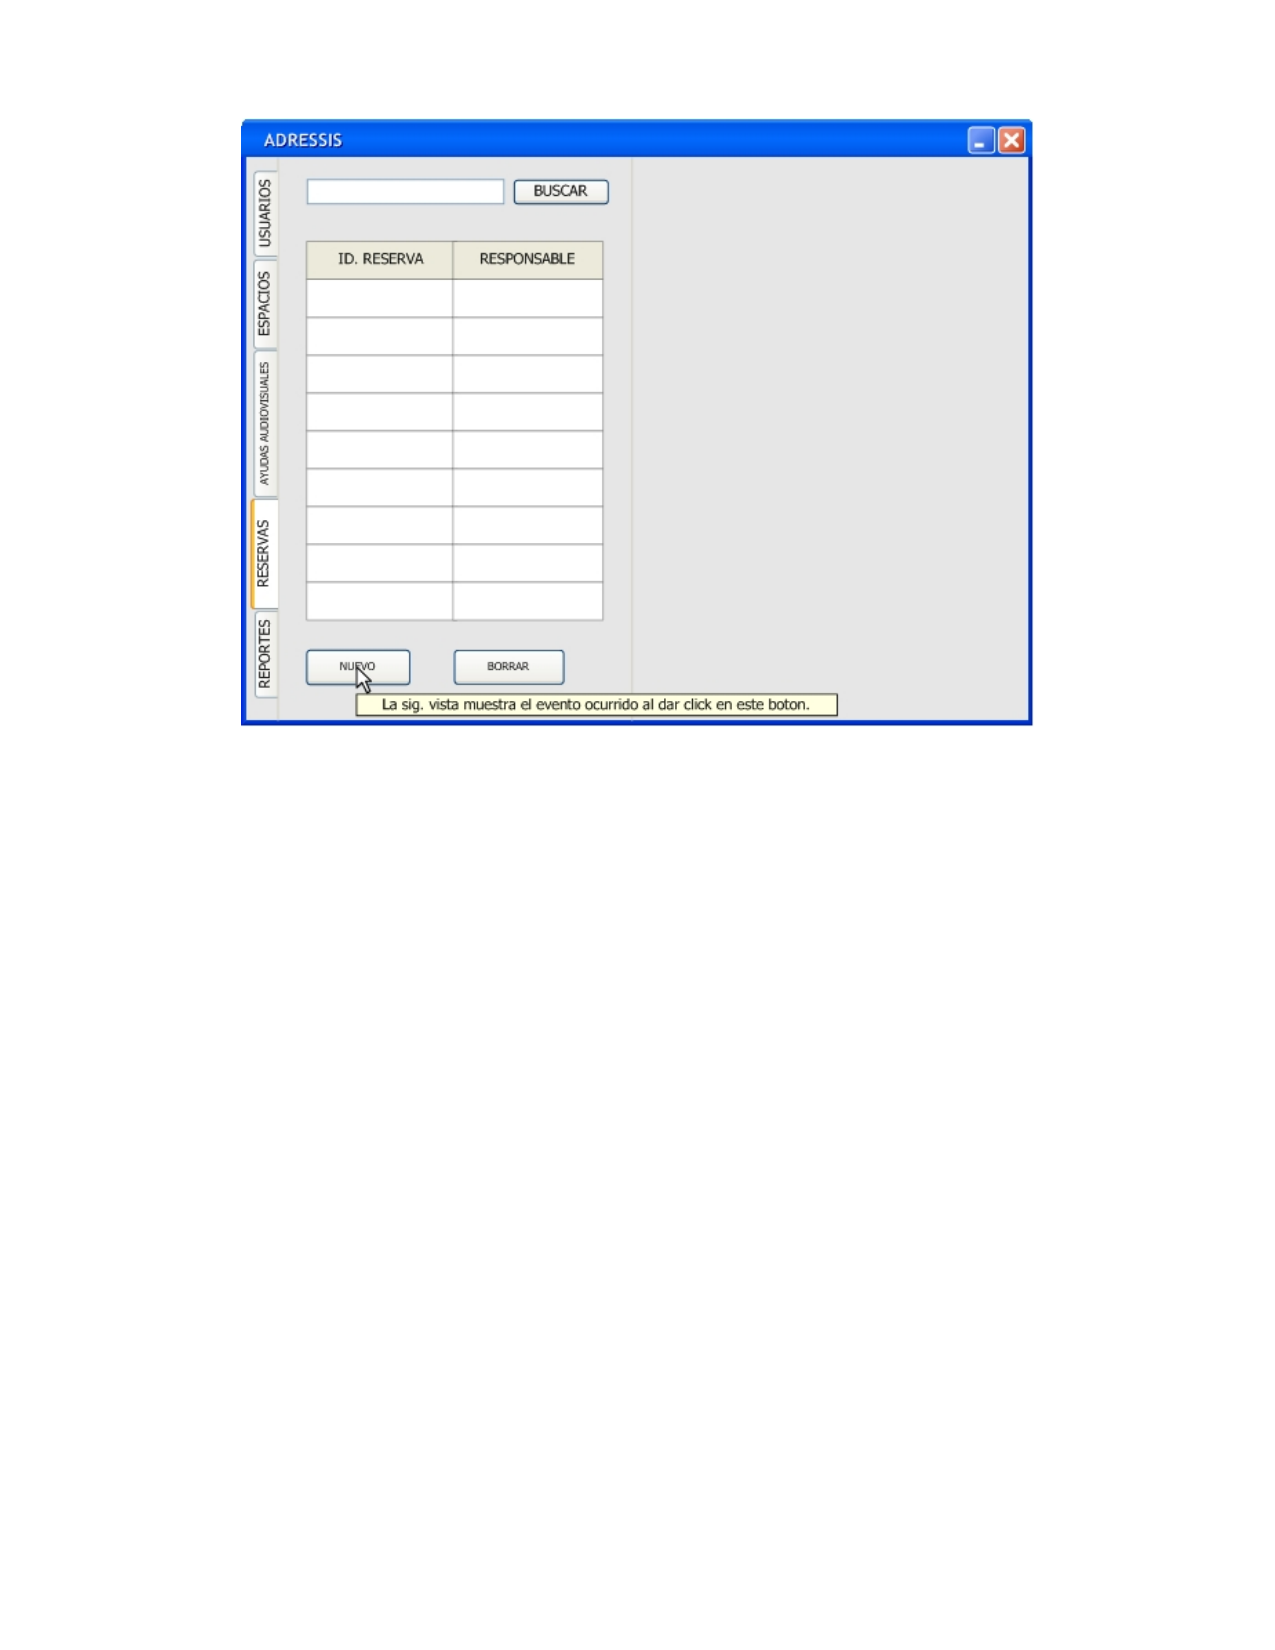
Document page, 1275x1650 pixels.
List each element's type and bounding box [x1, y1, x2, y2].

picture [241, 118, 1034, 727]
